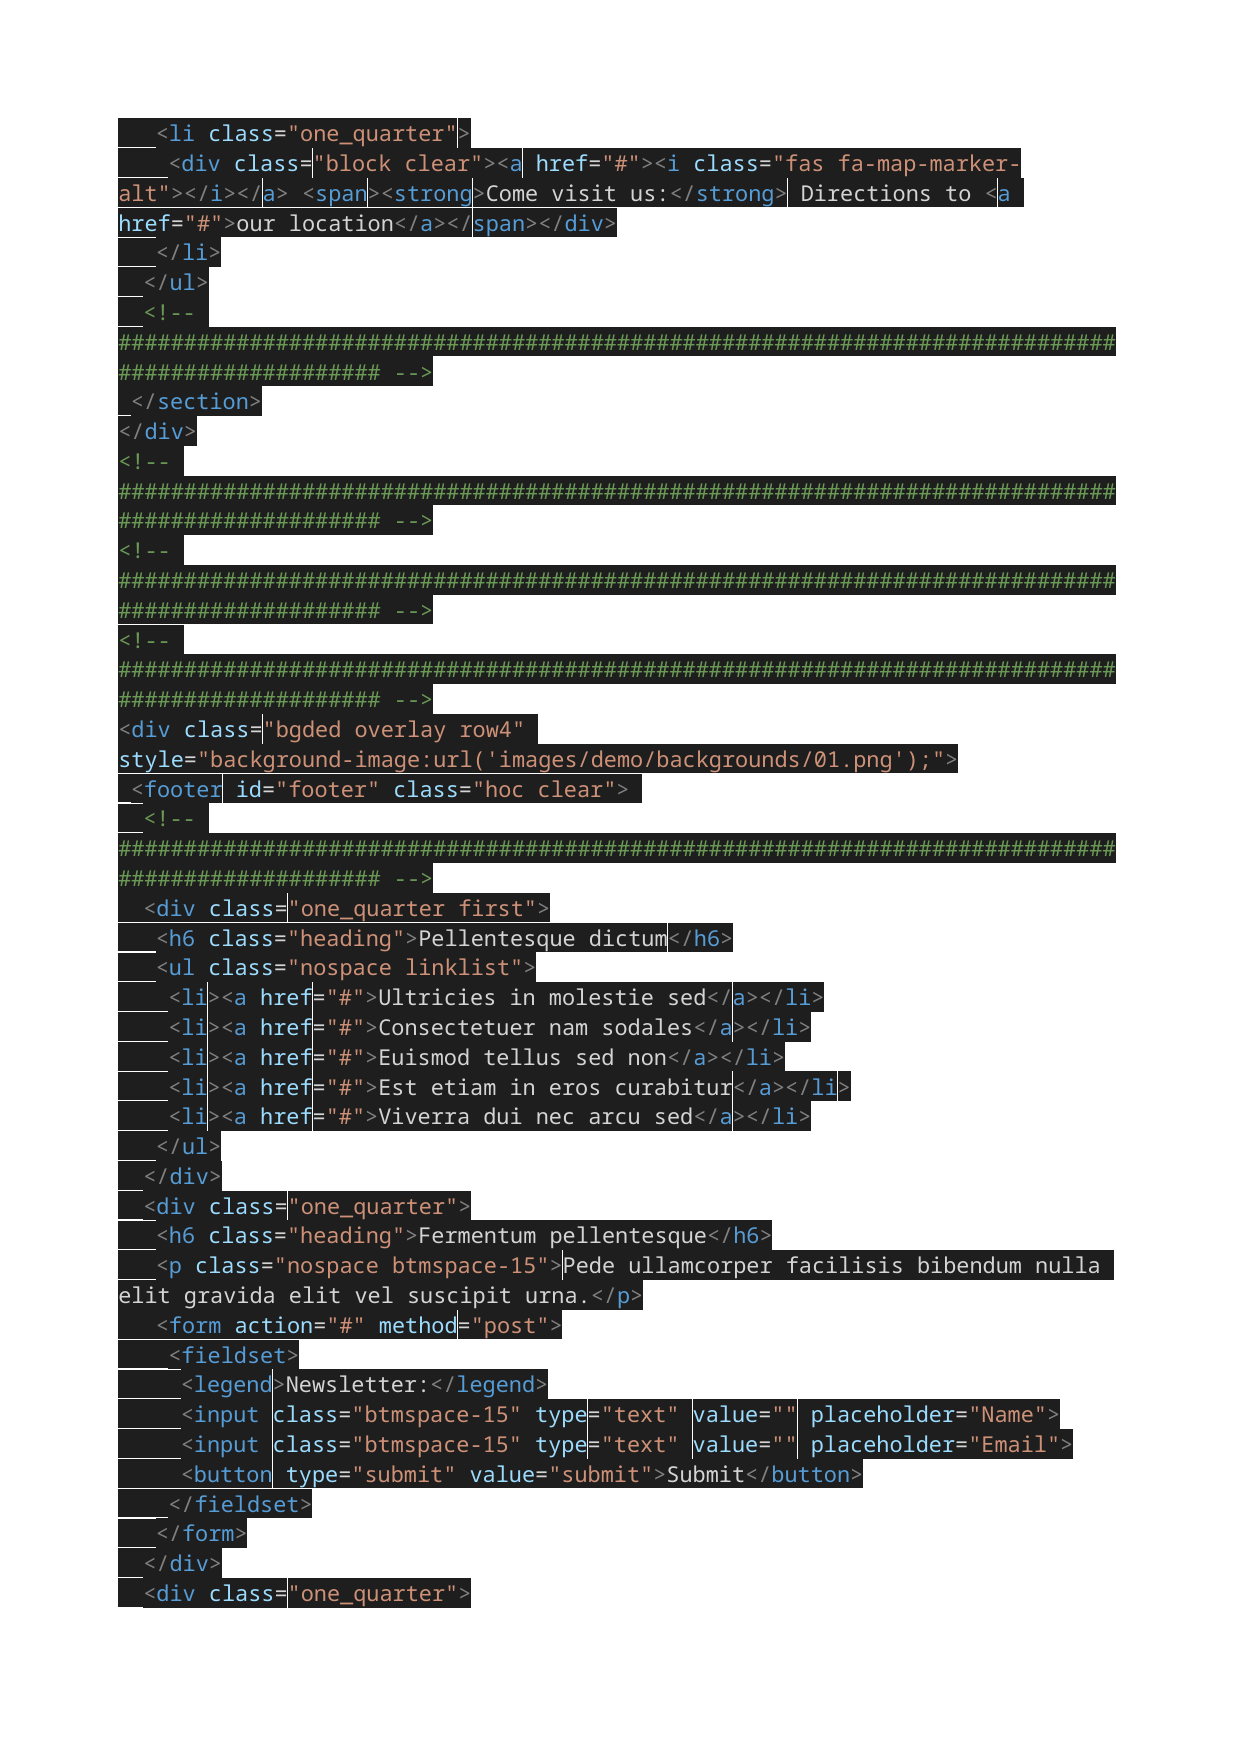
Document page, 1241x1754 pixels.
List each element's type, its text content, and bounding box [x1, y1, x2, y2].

text </ul> [118, 1131, 1122, 1161]
text <div class="one_quarter"> [118, 1191, 1122, 1220]
text <input class="btmspace-15" type="text" value="" placeholder="Name"> [118, 1399, 1122, 1429]
text <div class="bgded overlay row4" style="background-image:url('images/demo/backgrounds/01.png');"> [118, 714, 1122, 773]
text </li> [118, 237, 1122, 267]
text <footer id="footer" class="hoc clear"> [118, 773, 1122, 803]
text <!-- ################################################################################################ --> [118, 535, 1122, 624]
text <div class="one_quarter first"> [118, 893, 1122, 922]
text <div class="block clear"><a href="#"><i class="fas fa-map-marker-alt"></i></a> <span><strong>Come visit us:</strong> Directions to <a href="#">our location</a></span></div> [118, 148, 1122, 237]
text <li><a href="#">Euismod tellus sed non</a></li> [118, 1042, 1122, 1071]
text <li><a href="#">Ultricies in molestie sed</a></li> [118, 982, 1122, 1012]
text <!-- ################################################################################################ --> [118, 803, 1122, 893]
text <li><a href="#">Consectetuer nam sodales</a></li> [118, 1012, 1122, 1042]
text </div> [118, 1548, 1122, 1578]
text </div> [118, 416, 1122, 446]
text <h6 class="heading">Pellentesque dictum</h6> [118, 922, 1122, 952]
text <input class="btmspace-15" type="text" value="" placeholder="Email"> [118, 1429, 1122, 1459]
text <h6 class="heading">Fermentum pellentesque</h6> [118, 1220, 1122, 1250]
text <li><a href="#">Est etiam in eros curabitur</a></li> [118, 1071, 1122, 1101]
text <legend>Newsletter:</legend> [118, 1369, 1122, 1399]
text <li class="one_quarter"> [118, 118, 1122, 148]
text <p class="nospace btmspace-15">Pede ullamcorper facilisis bibendum nulla elit gravida elit vel suscipit urna.</p> [118, 1250, 1122, 1310]
text <form action="#" method="post"> [118, 1310, 1122, 1339]
text </section> [118, 386, 1122, 416]
text <!-- ################################################################################################ --> [118, 624, 1122, 714]
text </div> [118, 1161, 1122, 1191]
text <!-- ################################################################################################ --> [118, 446, 1122, 535]
text <fieldset> [118, 1339, 1122, 1369]
text <li><a href="#">Viverra dui nec arcu sed</a></li> [118, 1101, 1122, 1131]
text </form> [118, 1518, 1122, 1548]
text <!-- ################################################################################################ --> [118, 297, 1122, 386]
text </ul> [118, 267, 1122, 297]
text <ul class="nospace linklist"> [118, 952, 1122, 982]
text <div class="one_quarter"> [118, 1578, 1122, 1608]
text </fieldset> [118, 1488, 1122, 1518]
text <button type="submit" value="submit">Submit</button> [118, 1459, 1122, 1488]
